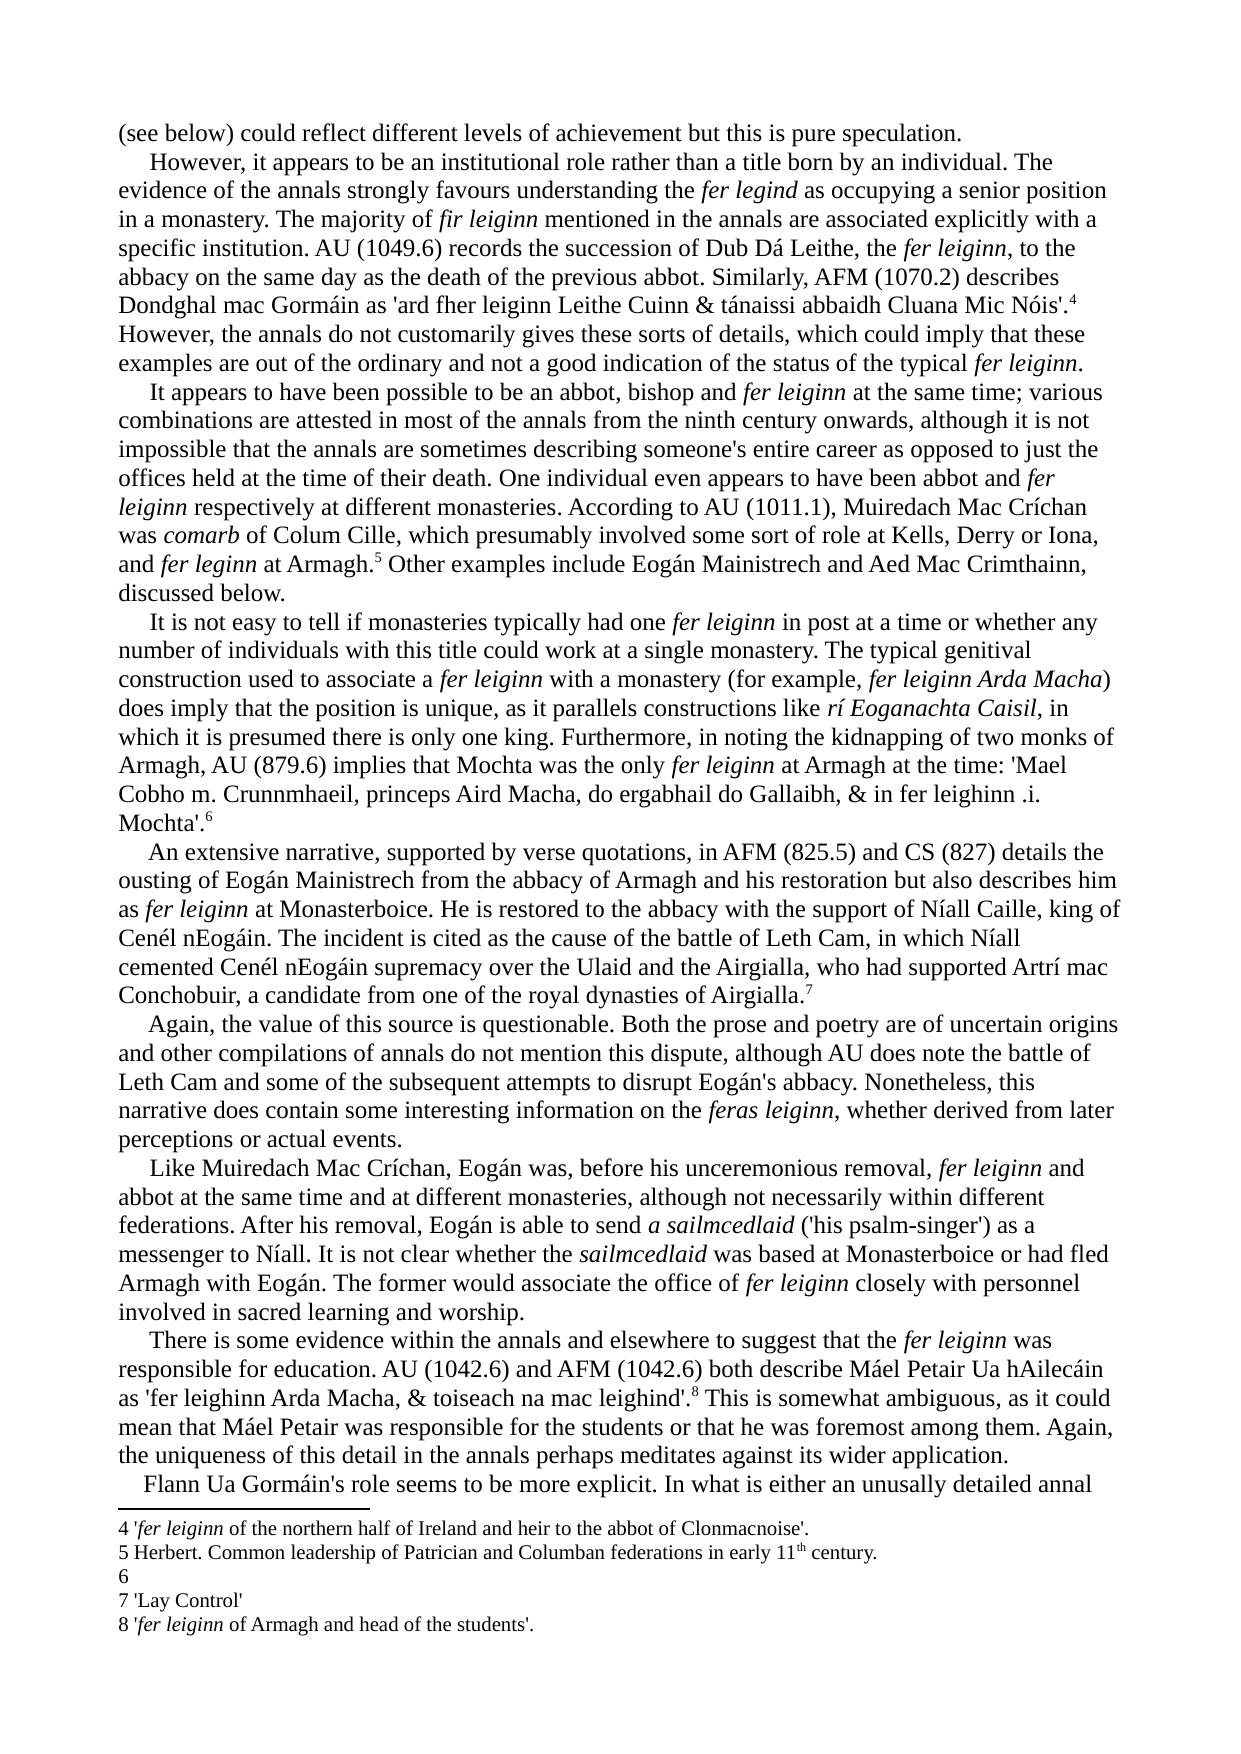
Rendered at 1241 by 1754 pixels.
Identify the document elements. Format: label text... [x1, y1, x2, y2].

text (see below) could reflect different levels of achievement but this is pure speculation. [118, 118, 1122, 147]
text Herbert. Common leadership of Patrician and Columban federations in early 11th century. [118, 1539, 1122, 1564]
text Again, the value of this source is questionable. Both the prose and poetry are of uncertain origins and other compilations of annals do not mention this dispute, although AU does note the battle of Leth Cam and some of the subsequent attempts to disrupt Eogán's abbacy. Nonetheless, this narrative does contain some interesting information on the feras leiginn, whether derived from later perceptions or actual events. [118, 1009, 1122, 1153]
text However, it appears to be an institutional role rather than a title born by an individual. The evidence of the annals strongly favours understanding the fer legind as occupying a senior position in a monastery. The majority of fir leiginn mentioned in the annals are associated explicitly with a specific institution. AU (1049.6) records the succession of Dub Dá Leithe, the fer leiginn, to the abbacy on the same day as the death of the previous abbot. Similarly, AFM (1070.2) describes Dondghal mac Gormáin as 'ard fher leiginn Leithe Cuinn & tánaissi abbaidh Cluana Mic Nóis'. However, the annals do not customarily gives these sorts of details, which could imply that these examples are out of the ordinary and not a good indication of the status of the typical fer leiginn. [118, 147, 1122, 377]
text 'Lay Control' [118, 1588, 1122, 1612]
text 'fer leiginn of the northern half of Ireland and heir to the abbot of Clonmacnoise'. [118, 1516, 1122, 1539]
text It appears to have been possible to be an abbot, bishop and fer leiginn at the same time; various combinations are attested in most of the annals from the ninth century onwards, although it is not impossible that the annals are sometimes describing someone's entire career as opposed to just the offices held at the time of their death. One individual even appears to have been abbot and fer leiginn respectively at different monasteries. According to AU (1011.1), Muiredach Mac Críchan was comarb of Colum Cille, which presumably involved some sort of role at Kells, Derry or Iona, and fer leginn at Armagh. Other examples include Eogán Mainistrech and Aed Mac Crimthainn, discussed below. [118, 377, 1122, 607]
text An extensive narrative, supported by verse quotations, in AFM (825.5) and CS (827) details the ousting of Eogán Mainistrech from the abbacy of Armagh and his restoration but also describes him as fer leiginn at Monasterboice. He is restored to the abbacy with the support of Níall Caille, king of Cenél nEogáin. The incident is cited as the cause of the battle of Leth Cam, in which Níall cemented Cenél nEogáin supremacy over the Ulaid and the Airgialla, who had supported Artrí mac Conchobuir, a candidate from one of the royal dynasties of Airgialla. [118, 837, 1122, 1009]
text There is some evidence within the annals and elsewhere to suggest that the fer leiginn was responsible for education. AU (1042.6) and AFM (1042.6) both describe Máel Petair Ua hAilecáin as 'fer leighinn Arda Macha, & toiseach na mac leighind'. This is somewhat ambiguous, as it could mean that Máel Petair was responsible for the students or that he was foremost among them. Again, the uniqueness of this detail in the annals perhaps meditates against its wider application. [118, 1326, 1122, 1469]
text Flann Ua Gormáin's role seems to be more explicit. In what is either an unusally detailed annal [118, 1469, 1122, 1498]
text It is not easy to tell if monasteries typically had one fer leiginn in post at a time or whether any number of individuals with this title could work at a single monastery. The typical genitival construction used to associate a fer leiginn with a monastery (for example, fer leiginn Arda Macha) does imply that the position is unique, as it parallels constructions like rí Eoganachta Caisil, in which it is presumed there is only one king. Furthermore, in noting the kidnapping of two monks of Armagh, AU (879.6) implies that Mochta was the only fer leiginn at Armagh at the time: 'Mael Cobho m. Crunnmhaeil, princeps Aird Macha, do ergabhail do Gallaibh, & in fer leighinn .i. Mochta'. [118, 607, 1122, 837]
text 'fer leiginn of Armagh and head of the students'. [118, 1612, 1122, 1636]
text Like Muiredach Mac Críchan, Eogán was, before his unceremonious removal, fer leiginn and abbot at the same time and at different monasteries, although not necessarily within different federations. After his removal, Eogán is able to send a sailmcedlaid ('his psalm-singer') as a messenger to Níall. It is not clear whether the sailmcedlaid was based at Monasterboice or had fled Armagh with Eogán. The former would associate the office of fer leiginn closely with personnel involved in sacred learning and worship. [118, 1153, 1122, 1326]
